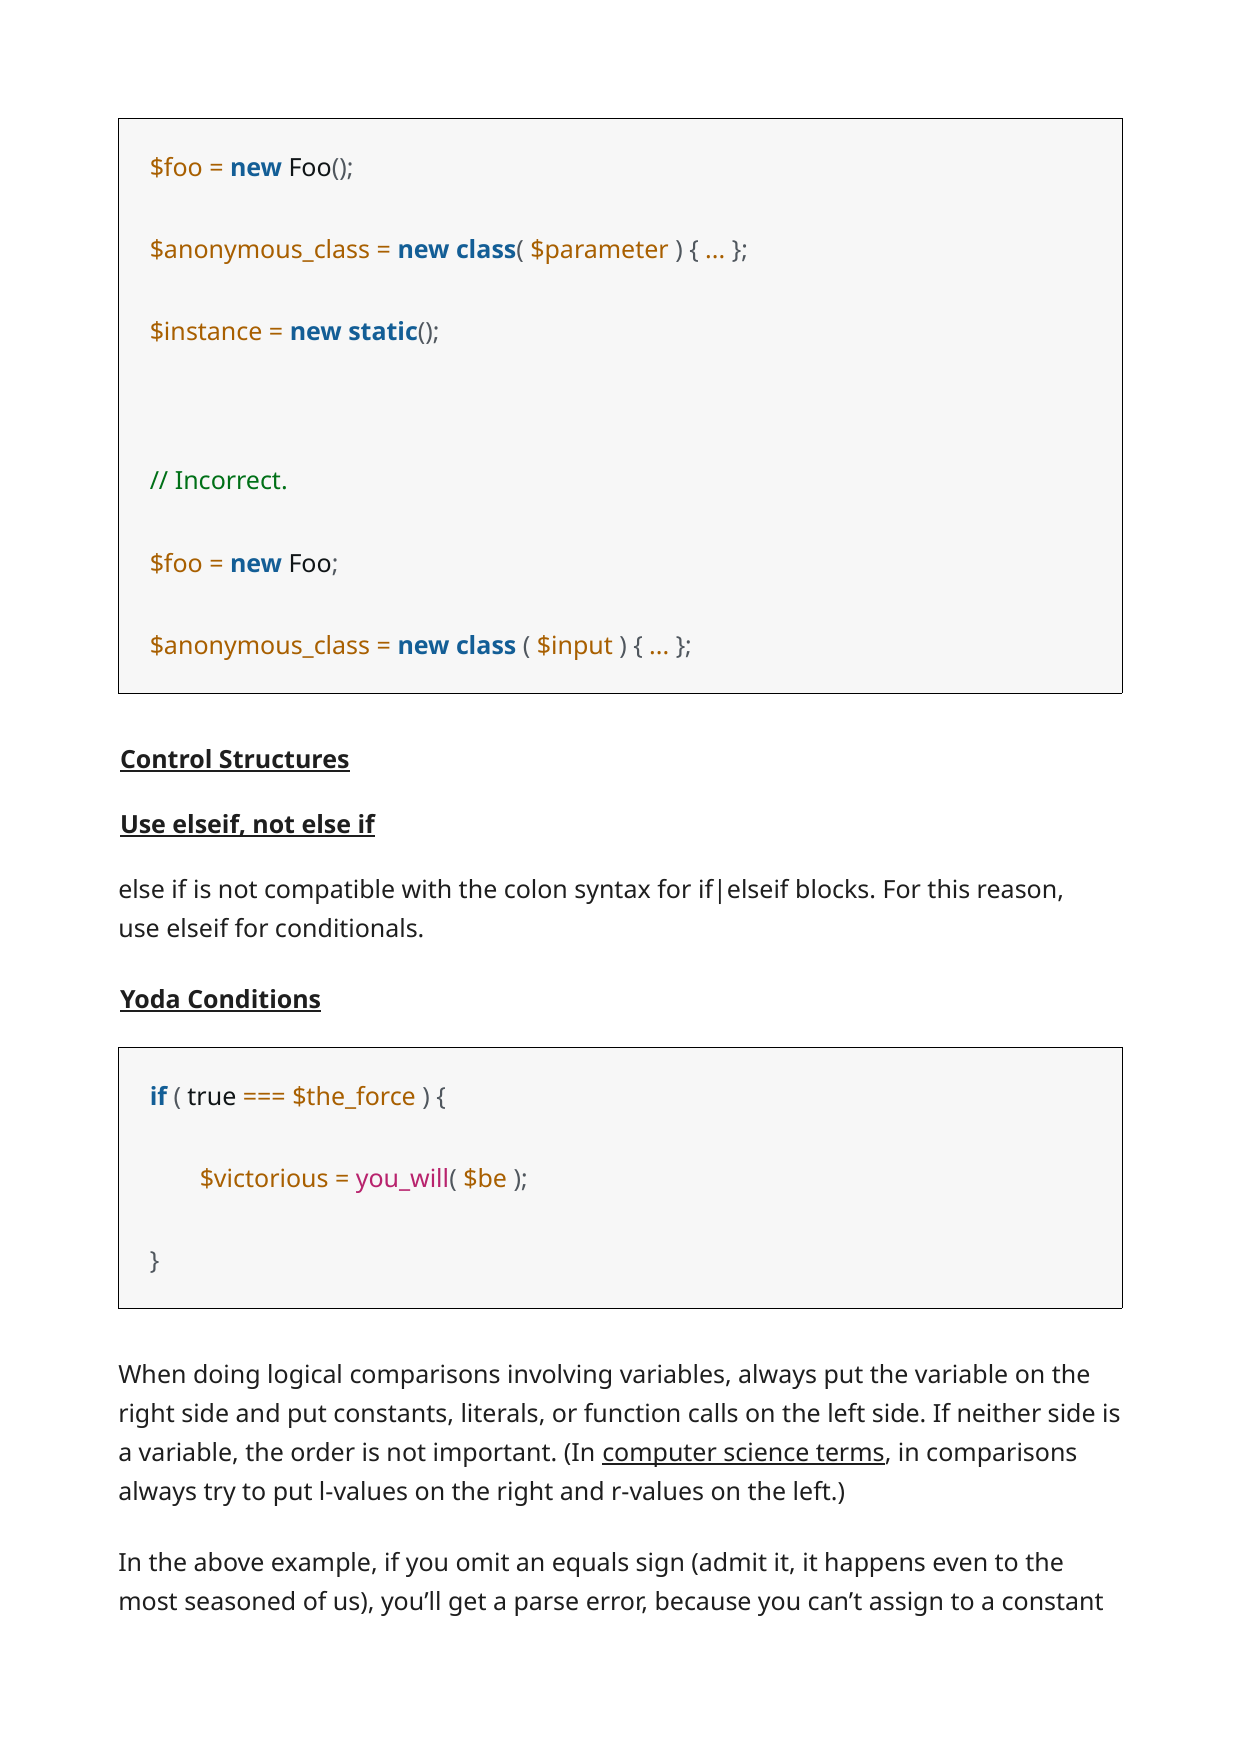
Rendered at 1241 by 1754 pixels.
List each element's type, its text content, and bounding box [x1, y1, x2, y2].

subtitle Control Structures [118, 741, 1122, 775]
text if ( true === $the_force ) { [119, 1048, 1122, 1112]
text // Incorrect. [119, 432, 1122, 497]
text $foo = new Foo(); [119, 119, 1122, 183]
subtitle Yoda Conditions [118, 981, 1122, 1016]
text In the above example, if you omit an equals sign (admit it, it happens even to the most seasoned of us), you’ll get a parse error, because you can’t assign to a constant [118, 1544, 1122, 1617]
text $victorious = you_will( $be ); [119, 1129, 1122, 1194]
text $foo = new Foo; [119, 514, 1122, 579]
text } [119, 1211, 1122, 1308]
text When doing logical comparisons involving variables, always put the variable on the right side and put constants, literals, or function calls on the left side. If neither side is a variable, the order is not important. (In computer science terms, in comparisons always try to put l-values on the right and r-values on the left.) [118, 1356, 1122, 1508]
subtitle Use elseif, not else if [118, 807, 1122, 841]
text else if is not compatible with the colon syntax for if|elseif blocks. For this reason, use elseif for conditionals. [118, 872, 1122, 945]
text $anonymous_class = new class ( $input ) { ... }; [119, 596, 1122, 693]
text $instance = new static(); [119, 283, 1122, 348]
text $anonymous_class = new class( $parameter ) { ... }; [119, 200, 1122, 266]
